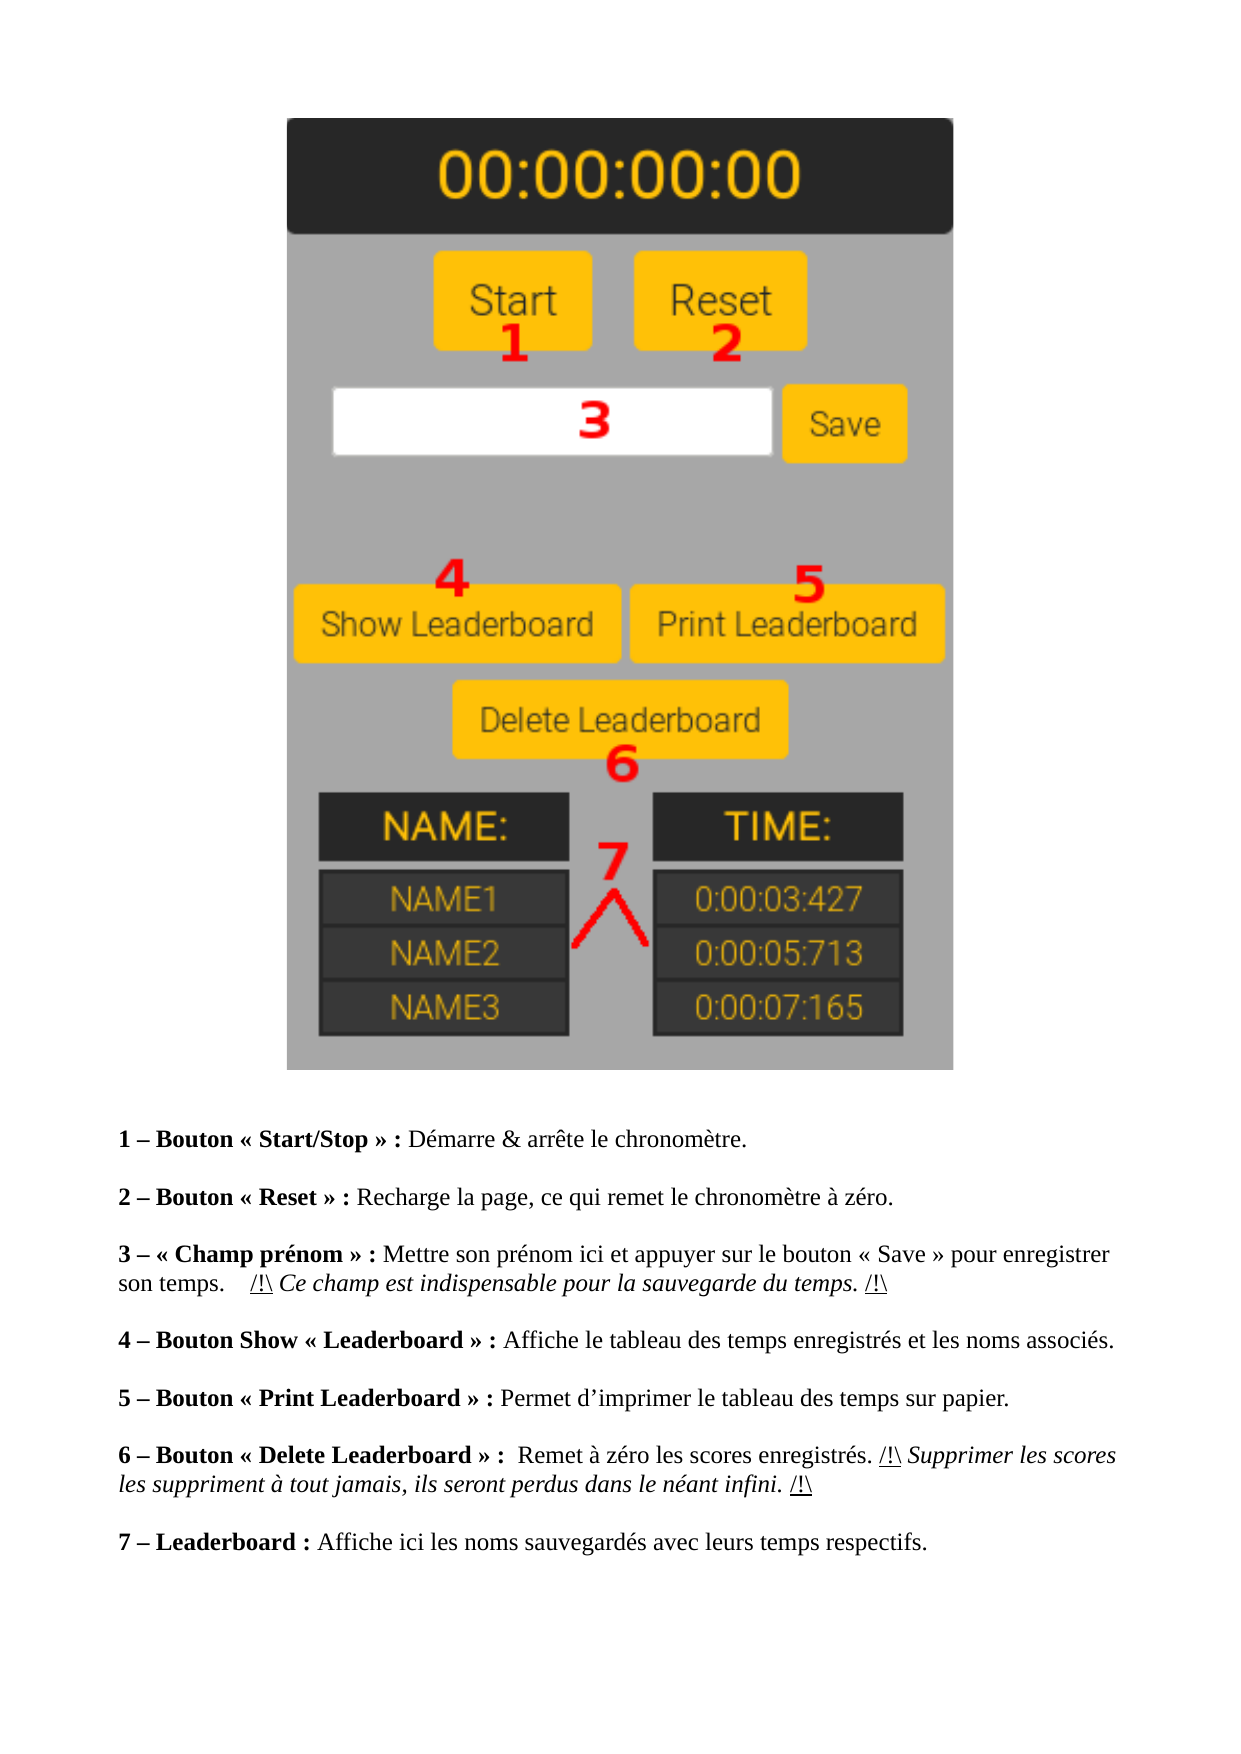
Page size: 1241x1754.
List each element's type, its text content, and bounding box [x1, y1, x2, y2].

text 2 – Bouton « Reset » : Recharge la page, ce qui remet le chronomètre à zéro. [118, 1182, 1122, 1211]
picture [286, 118, 954, 1070]
text 3 – « Champ prénom » : Mettre son prénom ici et appuyer sur le bouton « Save » pour enregistrer son temps. /!\ Ce champ est indispensable pour la sauvegarde du temps. /!\ [118, 1239, 1122, 1297]
text 6 – Bouton « Delete Leaderboard » : Remet à zéro les scores enregistrés. /!\ Supprimer les scores les suppriment à tout jamais, ils seront perdus dans le néant infini. /!\ [118, 1441, 1122, 1498]
text 4 – Bouton Show « Leaderboard » : Affiche le tableau des temps enregistrés et les noms associés. [118, 1326, 1122, 1354]
text 7 – Leaderboard : Affiche ici les noms sauvegardés avec leurs temps respectifs. [118, 1527, 1122, 1556]
text 1 – Bouton « Start/Stop » : Démarre & arrête le chronomètre. [118, 1124, 1122, 1153]
text 5 – Bouton « Print Leaderboard » : Permet d’imprimer le tableau des temps sur papier. [118, 1383, 1122, 1412]
